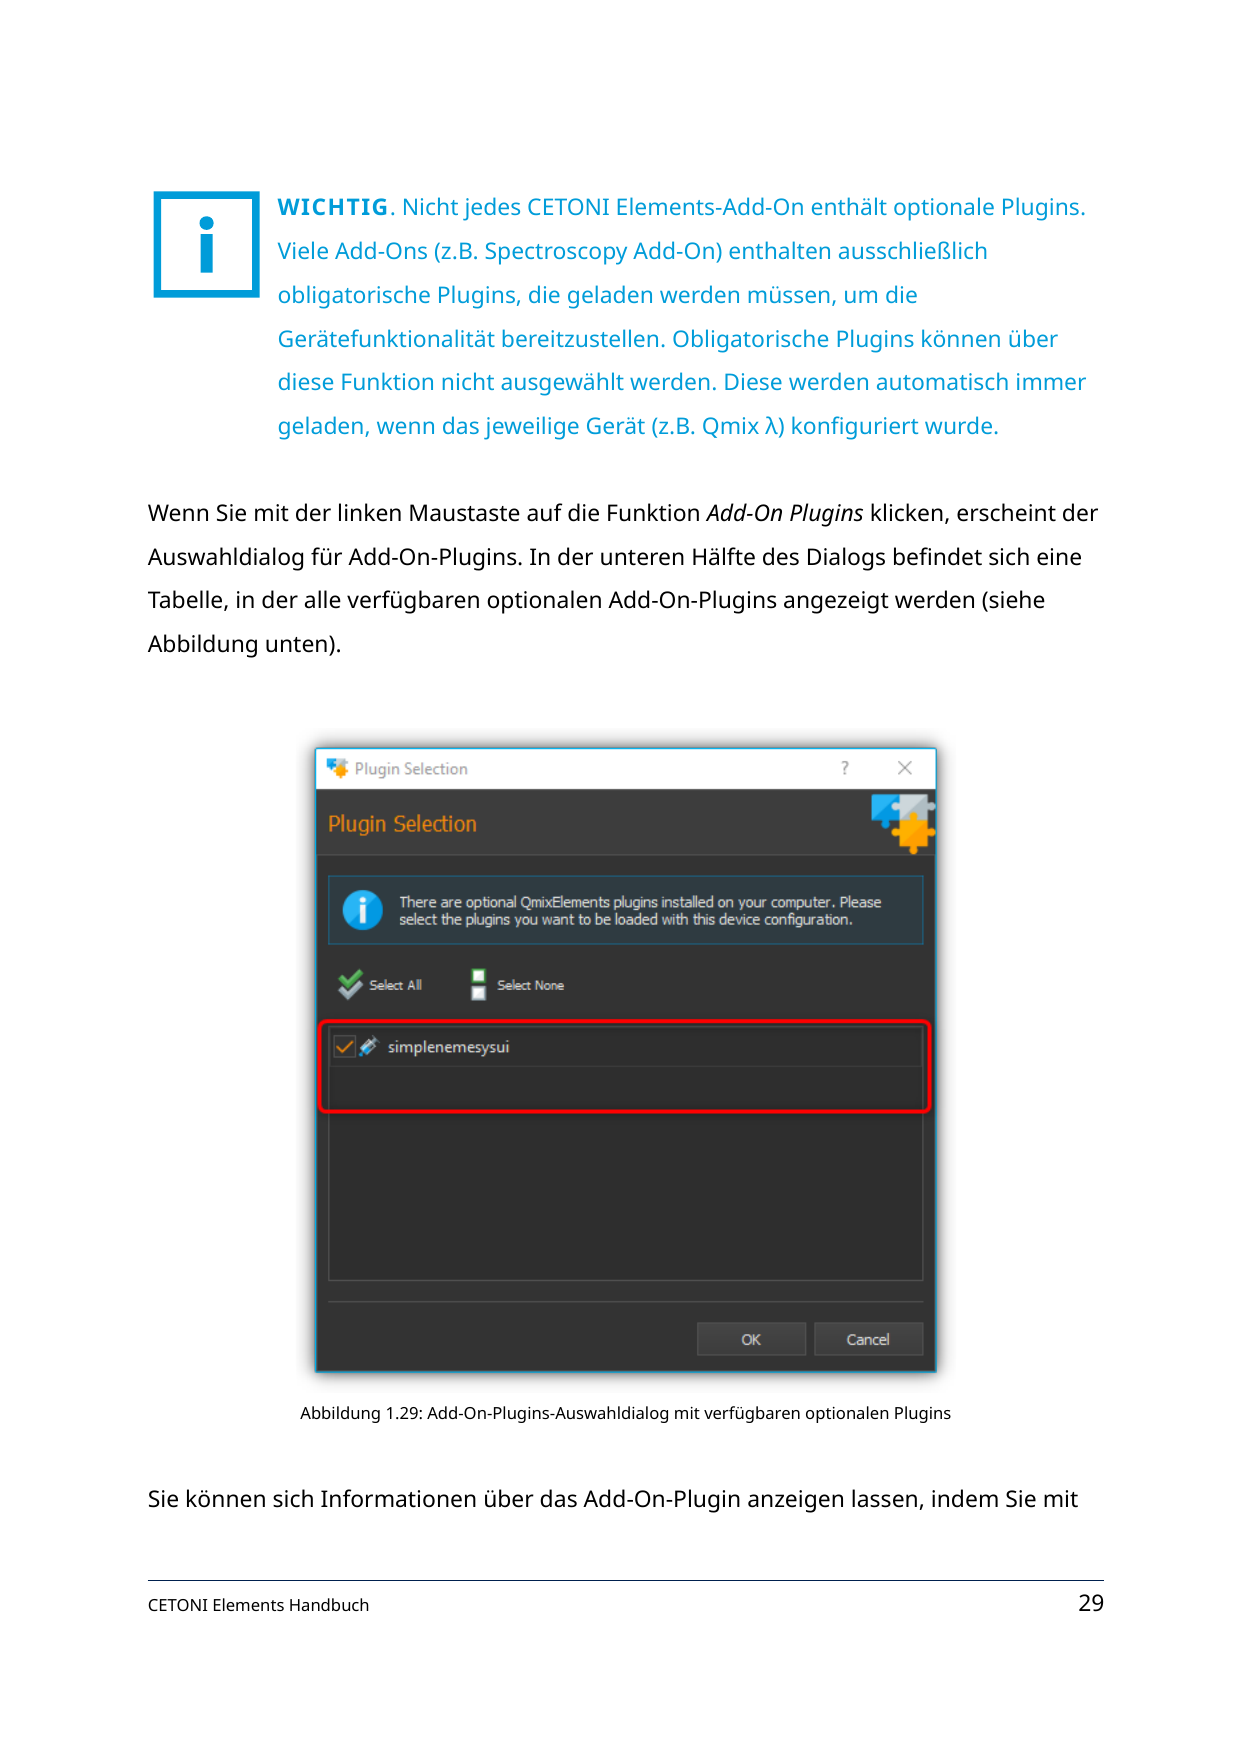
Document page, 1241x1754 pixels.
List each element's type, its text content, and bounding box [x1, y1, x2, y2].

picture [295, 728, 957, 1393]
table_header [148, 180, 266, 453]
text Sie können sich Informationen über das Add-On-Plugin anzeigen lassen, indem Sie mit [148, 716, 1104, 1514]
text Abbildung 1.29: Add-On-Plugins-Auswahldialog mit verfügbaren optionalen Plugins [237, 728, 1014, 1424]
table_header Wichtig. Nicht jedes CETONI Elements-Add-On enthält optionale Plugins. Viele Add-Ons (z.B. Spectroscopy Add-On) enthalten ausschließlich obligatorische Plugins, die geladen werden müssen, um die Gerätefunktionalität bereitzustellen. Obligatorische Plugins können über diese Funktion nicht ausgewählt werden. Diese werden automatisch immer geladen, wenn das jeweilige Gerät (z.B. Qmix λ) konfiguriert wurde. [266, 180, 1104, 453]
text Wenn Sie mit der linken Maustaste auf die Funktion Add-On Plugins klicken, erscheint der Auswahldialog für Add-On-Plugins. In der unteren Hälfte des Dialogs befindet sich eine Tabelle, in der alle verfügbaren optionalen Add-On-Plugins angezeigt werden (siehe Abbildung unten). [148, 497, 1104, 659]
